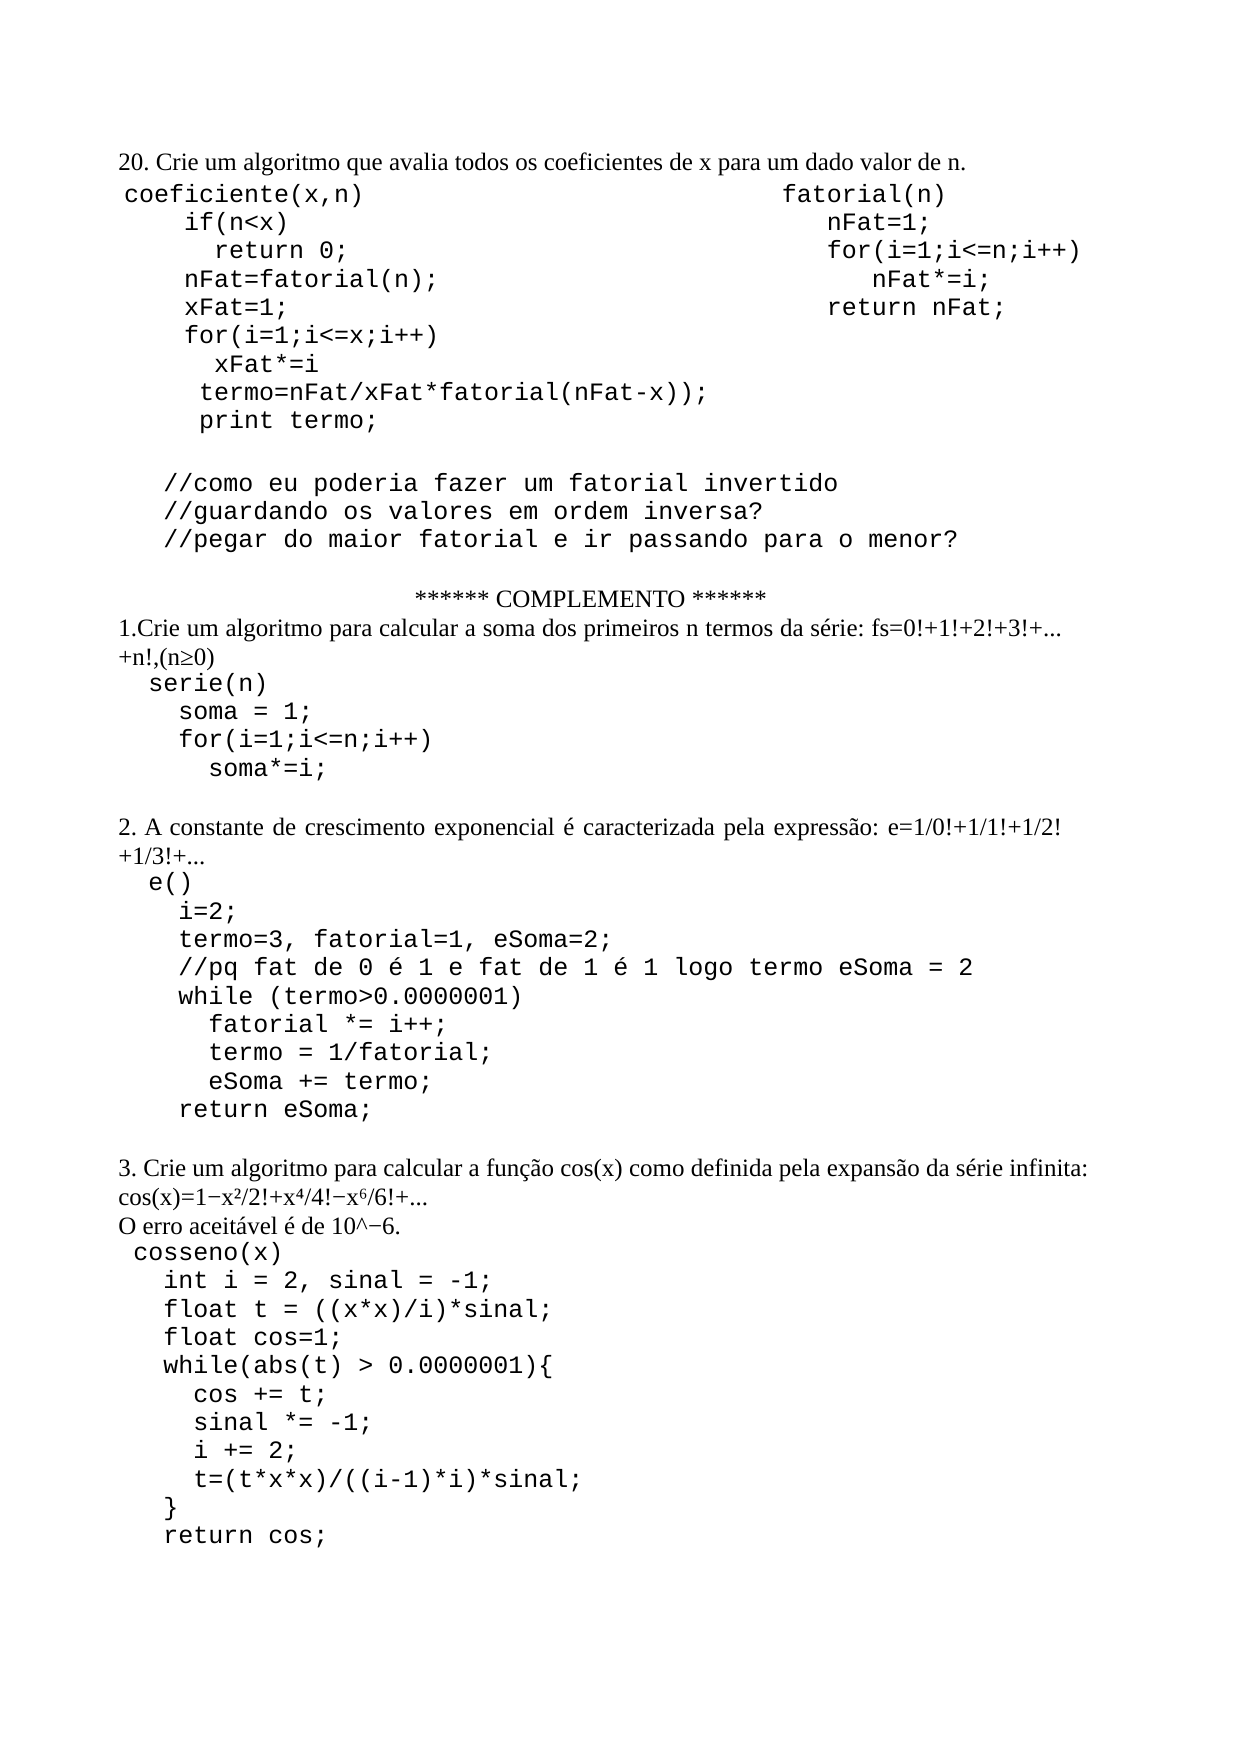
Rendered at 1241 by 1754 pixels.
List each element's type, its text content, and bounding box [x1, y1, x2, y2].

text ****** COMPLEMENTO ****** [118, 584, 1063, 613]
text //como eu poderia fazer um fatorial invertido [118, 470, 1063, 499]
text //pq fat de 0 é 1 e fat de 1 é 1 logo termo eSoma = 2 [118, 955, 1063, 983]
text float t = ((x*x)/i)*sinal; [118, 1296, 1063, 1324]
text for(i=1;i<=n;i++) [118, 727, 1063, 755]
text 20. Crie um algoritmo que avalia todos os coeficientes de x para um dado valor de n. [118, 147, 1063, 176]
text termo = 1/fatorial; [118, 1040, 1063, 1068]
text 1.Crie um algoritmo para calcular a soma dos primeiros n termos da série: fs=0!+1!+2!+3!+...+n!,(n≥0) [118, 613, 1063, 670]
text fatorial *= i++; [118, 1012, 1063, 1040]
text //guardando os valores em ordem inversa? [118, 499, 1063, 527]
text i=2; [118, 898, 1063, 927]
text 2. A constante de crescimento exponencial é caracterizada pela expressão: e=1/0!+1/1!+1/2!+1/3!+... [118, 812, 1063, 870]
text 3. Crie um algoritmo para calcular a função cos(x) como definida pela expansão da série infinita: cos(x)=1−x²/2!+x⁴/4!−x⁶/6!+... [118, 1153, 1122, 1211]
text float cos=1; [118, 1324, 1063, 1353]
text O erro aceitável é de 10^−6. [118, 1211, 1122, 1239]
text cos += t; [118, 1381, 1063, 1409]
text termo=3, fatorial=1, eSoma=2; [118, 927, 1063, 955]
text eSoma += termo; [118, 1068, 1063, 1097]
table_header fatorial(n) nFat=1; for(i=1;i<=n;i++) nFat*=i; return nFat; [776, 176, 1163, 442]
text soma = 1; [118, 699, 1063, 727]
text while(abs(t) > 0.0000001){ [118, 1353, 1063, 1381]
text soma*=i; [118, 755, 1063, 784]
text serie(n) [118, 670, 1063, 699]
text t=(t*x*x)/((i-1)*i)*sinal; [118, 1466, 1063, 1494]
text while (termo>0.0000001) [118, 983, 1063, 1012]
text cosseno(x) [118, 1239, 1063, 1268]
text //pegar do maior fatorial e ir passando para o menor? [118, 527, 1063, 555]
text } [118, 1494, 1063, 1523]
table_header coeficiente(x,n) if(n<x) return 0; nFat=fatorial(n); xFat=1; for(i=1;i<=x;i++) xFat*=i termo=nFat/xFat*fatorial(nFat-x)); print termo; [118, 176, 776, 442]
text return eSoma; [118, 1097, 1063, 1125]
text e() [118, 870, 1063, 898]
text int i = 2, sinal = -1; [118, 1268, 1063, 1296]
text sinal *= -1; [118, 1409, 1063, 1438]
text return cos; [118, 1523, 1063, 1551]
text i += 2; [118, 1438, 1063, 1466]
